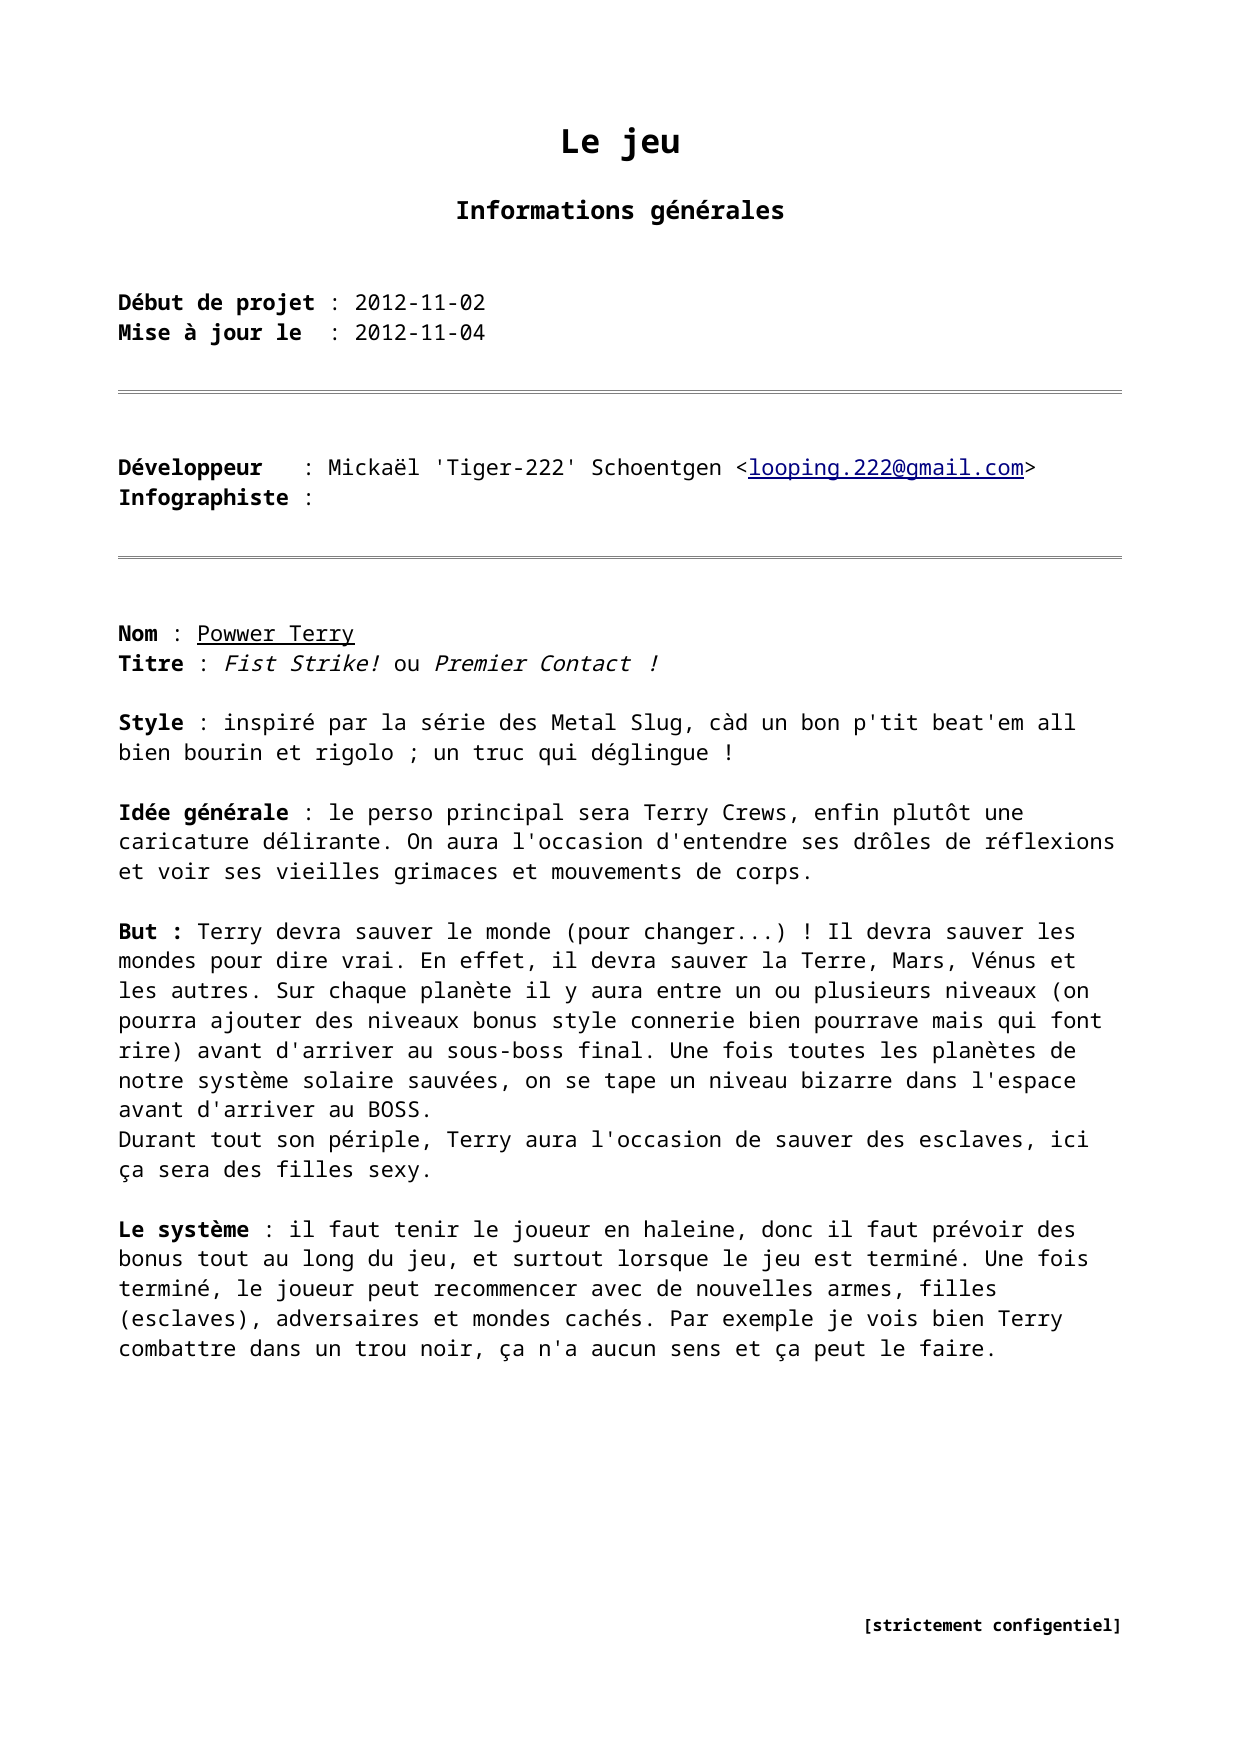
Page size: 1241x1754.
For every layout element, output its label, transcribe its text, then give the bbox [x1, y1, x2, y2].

text Début de projet : 2012-11-02 [118, 287, 1122, 316]
text Titre : Fist Strike! ou Premier Contact ! [118, 647, 1122, 677]
text Style : inspiré par la série des Metal Slug, càd un bon p'tit beat'em all bien bourin et rigolo ; un truc qui déglingue ! [118, 707, 1122, 767]
text Le système : il faut tenir le joueur en haleine, donc il faut prévoir des bonus tout au long du jeu, et surtout lorsque le jeu est terminé. Une fois terminé, le joueur peut recommencer avec de nouvelles armes, filles (esclaves), adversaires et mondes cachés. Par exemple je vois bien Terry combattre dans un trou noir, ça n'a aucun sens et ça peut le faire. [118, 1213, 1122, 1362]
text Infographiste : [118, 482, 1122, 512]
text Informations générales [118, 193, 1122, 227]
text Idée générale : le perso principal sera Terry Crews, enfin plutôt une caricature délirante. On aura l'occasion d'entendre ses drôles de réflexions et voir ses vieilles grimaces et mouvements de corps. [118, 796, 1122, 886]
text But : Terry devra sauver le monde (pour changer...) ! Il devra sauver les mondes pour dire vrai. En effet, il devra sauver la Terre, Mars, Vénus et les autres. Sur chaque planète il y aura entre un ou plusieurs niveaux (on pourra ajouter des niveaux bonus style connerie bien pourrave mais qui font rire) avant d'arriver au sous-boss final. Une fois toutes les planètes de notre système solaire sauvées, on se tape un niveau bizarre dans l'espace avant d'arriver au BOSS. [118, 916, 1122, 1124]
text Nom : Powwer Terry [118, 618, 1122, 647]
text Mise à jour le : 2012-11-04 [118, 316, 1122, 346]
text Durant tout son périple, Terry aura l'occasion de sauver des esclaves, ici ça sera des filles sexy. [118, 1124, 1122, 1184]
text Développeur : Mickaël 'Tiger-222' Schoentgen <looping.222@gmail.com> [118, 452, 1122, 482]
